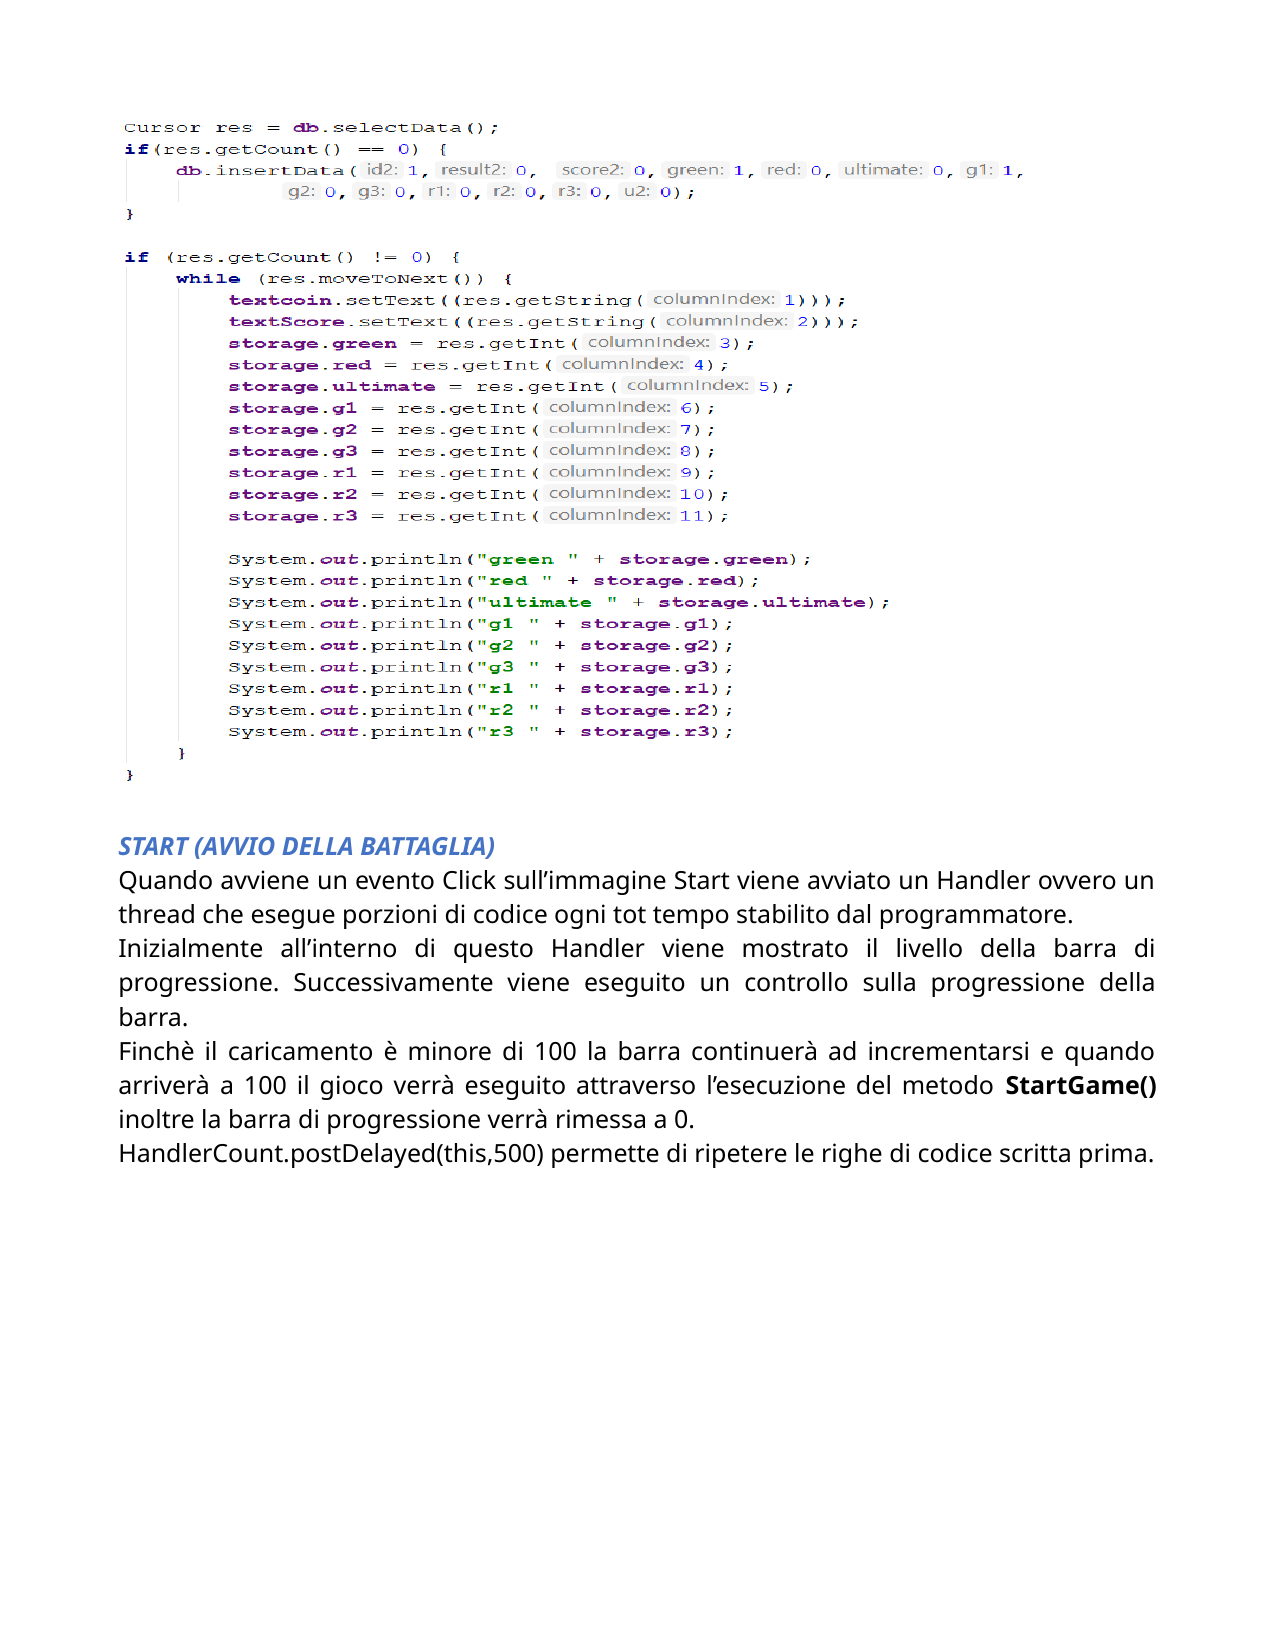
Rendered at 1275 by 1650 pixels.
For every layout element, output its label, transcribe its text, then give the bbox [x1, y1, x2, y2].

subtitle START (AVVIO DELLA BATTAGLIA) [118, 829, 1157, 863]
text HandlerCount.postDelayed(this,500) permette di ripetere le righe di codice scritta prima. [118, 1135, 1157, 1169]
text Finchè il caricamento è minore di 100 la barra continuerà ad incrementarsi e quando arriverà a 100 il gioco verrà eseguito attraverso l’esecuzione del metodo StartGame() inoltre la barra di progressione verrà rimessa a 0. [118, 1033, 1157, 1135]
text Quando avviene un evento Click sull’immagine Start viene avviato un Handler ovvero un thread che esegue porzioni di codice ogni tot tempo stabilito dal programmatore. [118, 863, 1157, 931]
text Inizialmente all’interno di questo Handler viene mostrato il livello della barra di progressione. Successivamente viene eseguito un controllo sulla progressione della barra. [118, 931, 1157, 1033]
